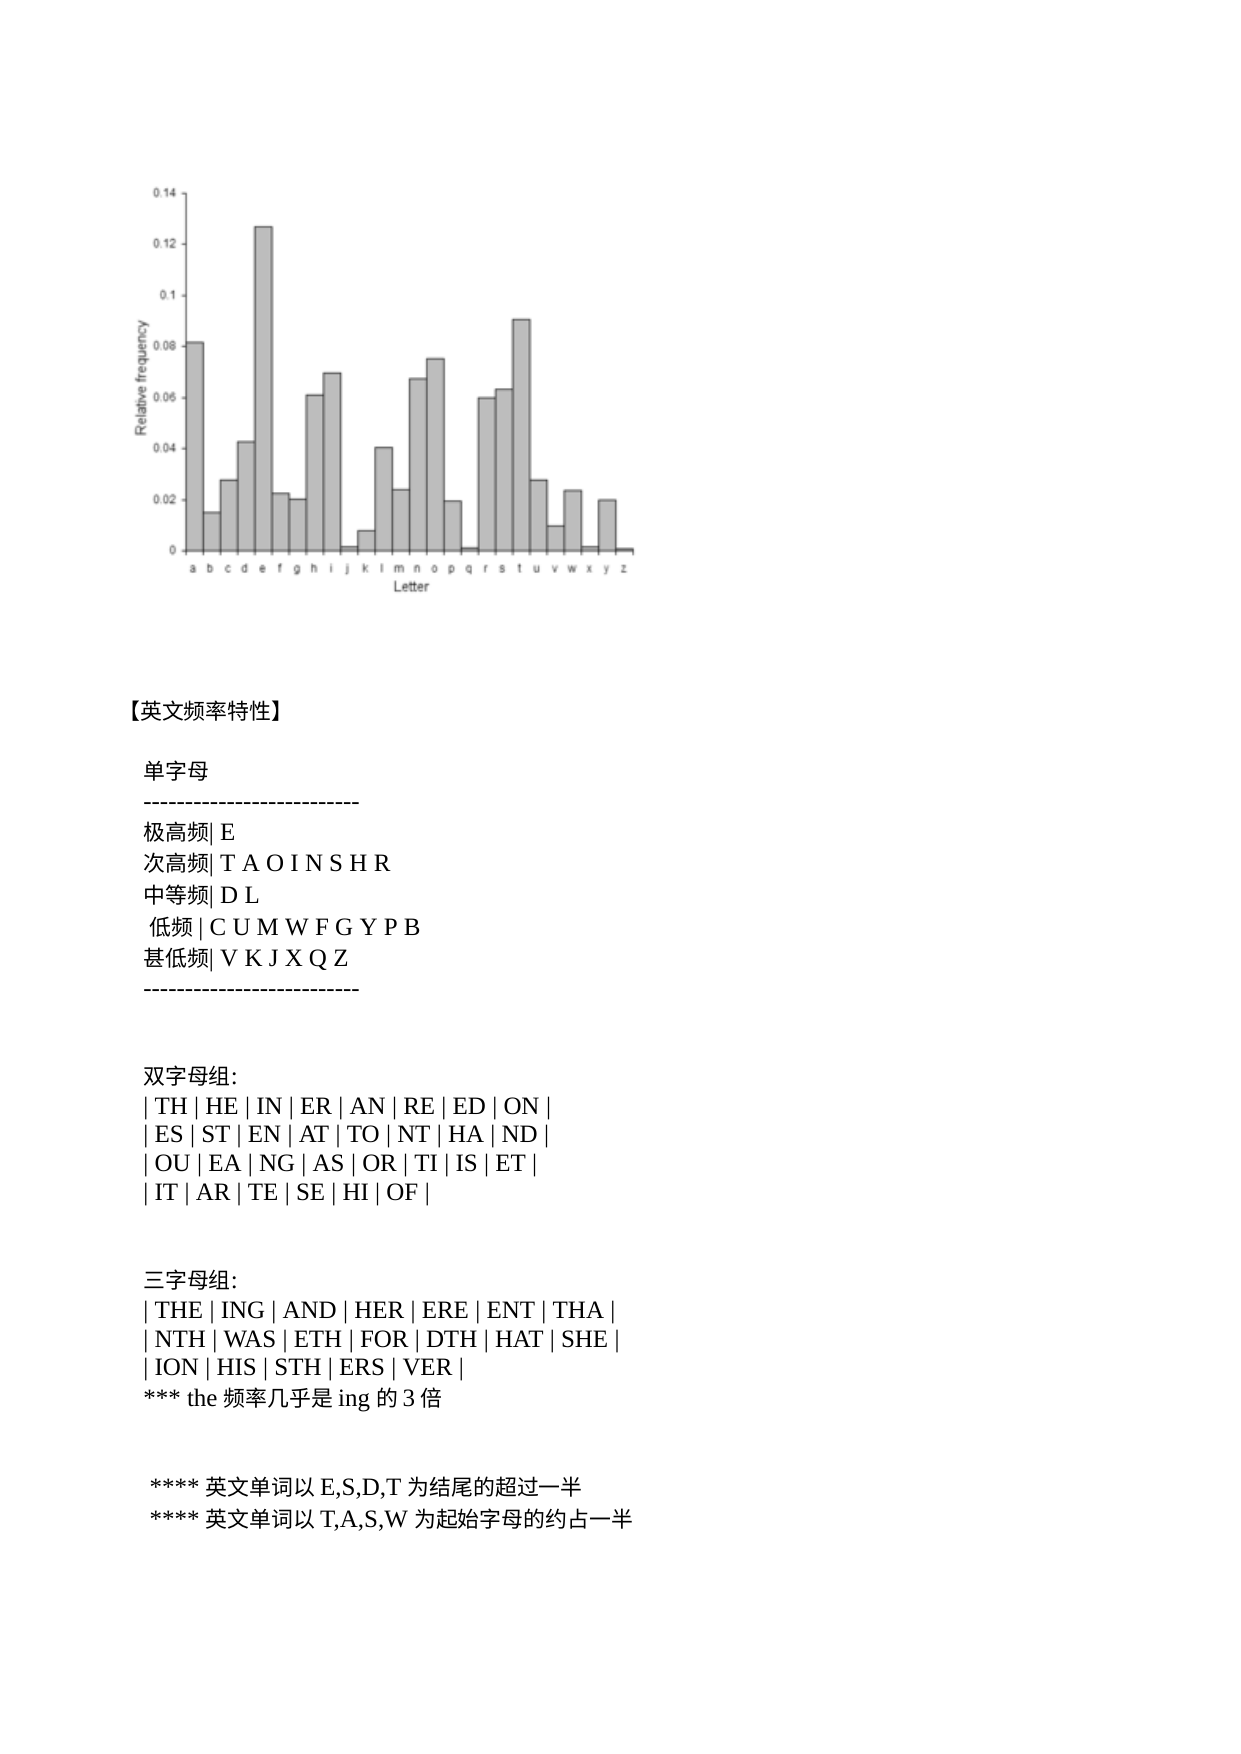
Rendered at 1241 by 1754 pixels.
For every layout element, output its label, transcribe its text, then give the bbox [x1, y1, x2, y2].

picture [118, 176, 653, 606]
table_header [118, 118, 841, 1621]
table_header 【英文频率特性】 单字母 -------------------------- 极高频| E 次高频| T A O I N S H R 中等频| D L 低频 | C U M W F G Y P B 甚低频| V K J X Q Z -------------------------- 双字母组: | TH | HE | IN | ER | AN | RE | ED | ON | | ES | ST | EN | AT | TO | NT | HA | ND | | OU | EA | NG | AS | OR | TI | IS | ET | | IT | AR | TE | SE | HI | OF | 三字母组: | THE | ING | AND | HER | ERE | ENT | THA | | NTH | WAS | ETH | FOR | DTH | HAT | SHE | | ION | HIS | STH | ERS | VER | *** the 频率几乎是 ing 的3倍 **** 英文单词以 E,S,D,T 为结尾的超过一半 **** 英文单词以 T,A,S,W 为起始字母的约占一半 [118, 118, 777, 1592]
